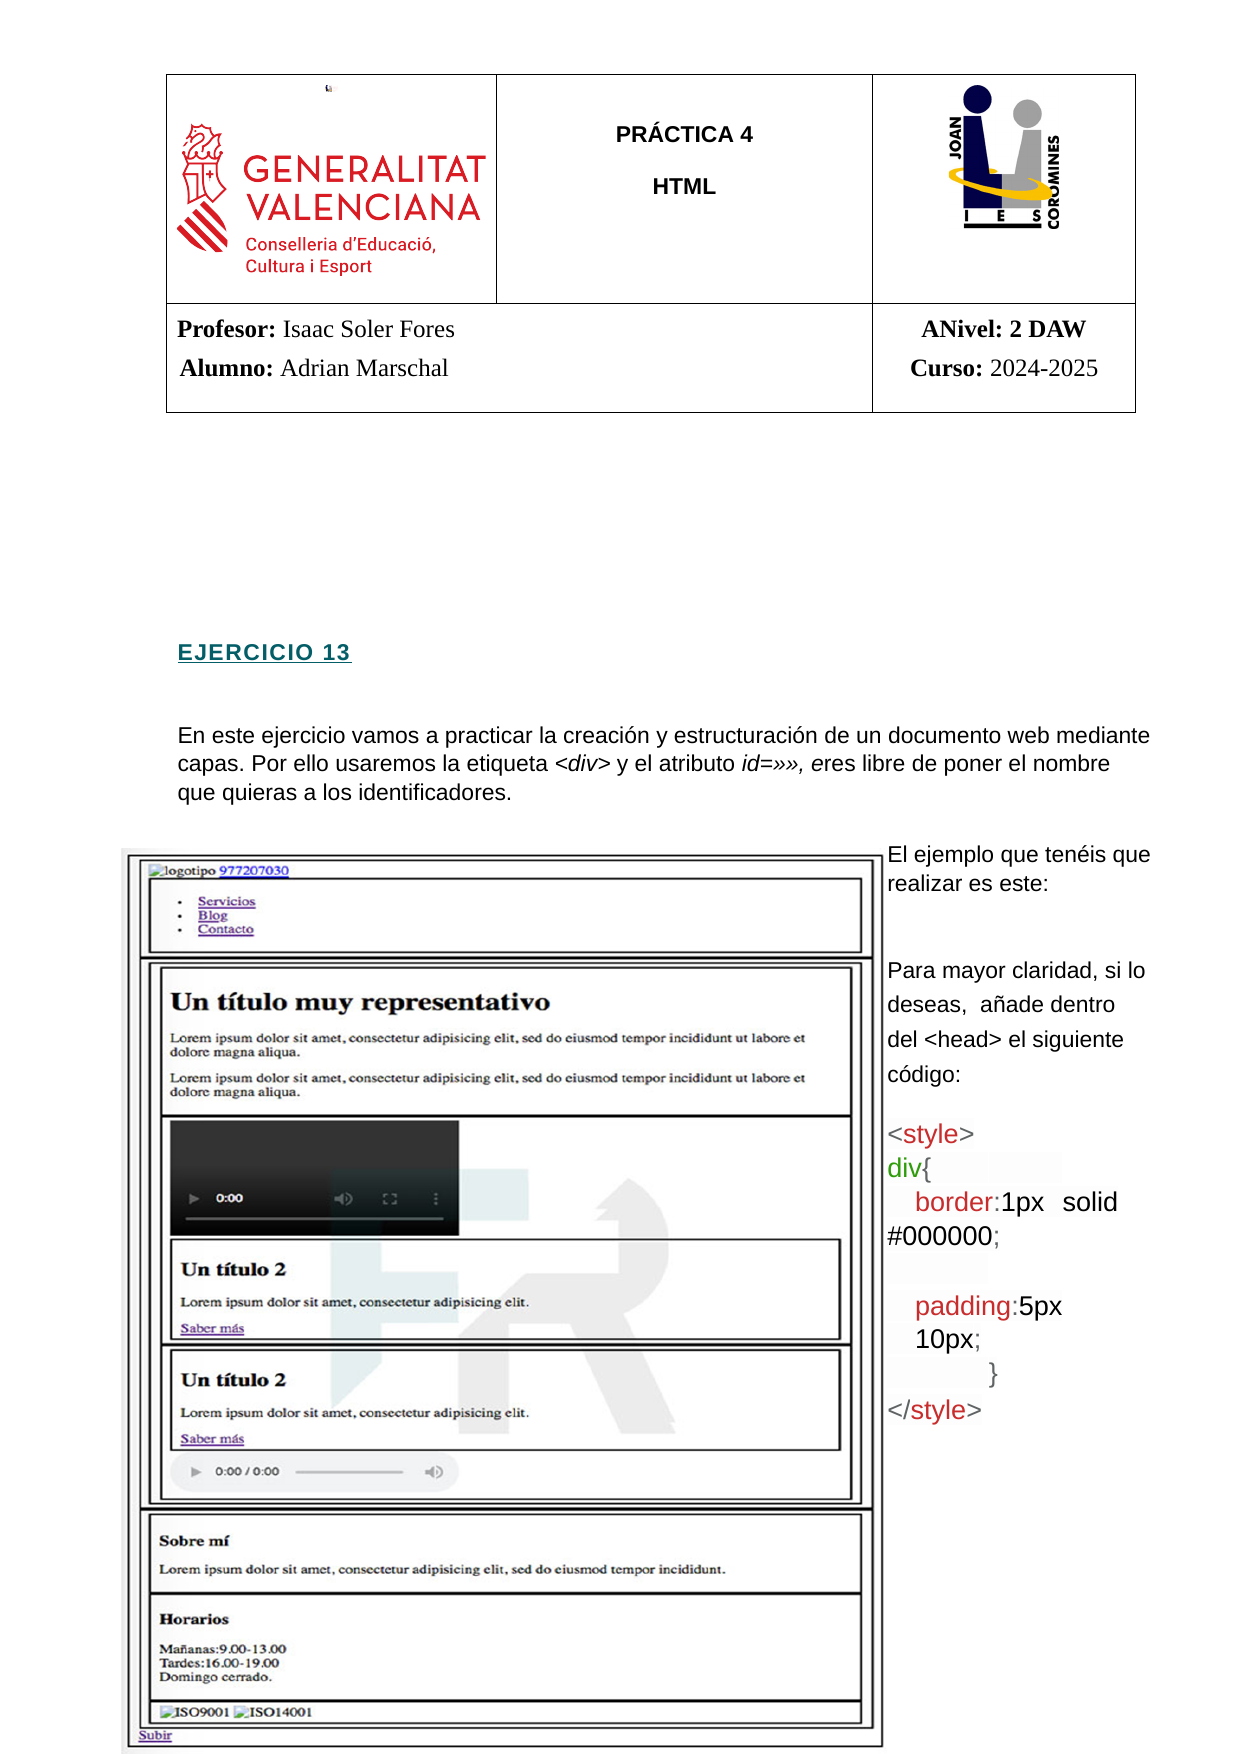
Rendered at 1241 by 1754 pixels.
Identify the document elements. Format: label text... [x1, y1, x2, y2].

text En este ejercicio vamos a practicar la creación y estructuración de un documento web mediante capas. Por ello usaremos la etiqueta <div> y el atributo id=»», eres libre de poner el nombre que quieras a los identificadores. [177, 722, 1151, 805]
picture [176, 123, 486, 276]
text Ejercicio 13 [177, 639, 1151, 665]
text El ejemplo que tenéis que realizar es este: [177, 841, 1151, 896]
text padding:5px 10px; [888, 1253, 1151, 1354]
subtitle </style> [888, 1391, 1151, 1425]
picture [121, 848, 888, 1754]
text div{ border:1px solid #000000; [888, 1152, 1151, 1251]
text } [888, 1357, 1151, 1388]
picture [325, 85, 338, 92]
picture [948, 85, 1059, 229]
subtitle Para mayor claridad, si lo deseas, añade dentro del <head> el siguiente código: [888, 949, 1151, 1087]
text <style> [888, 1118, 1151, 1149]
